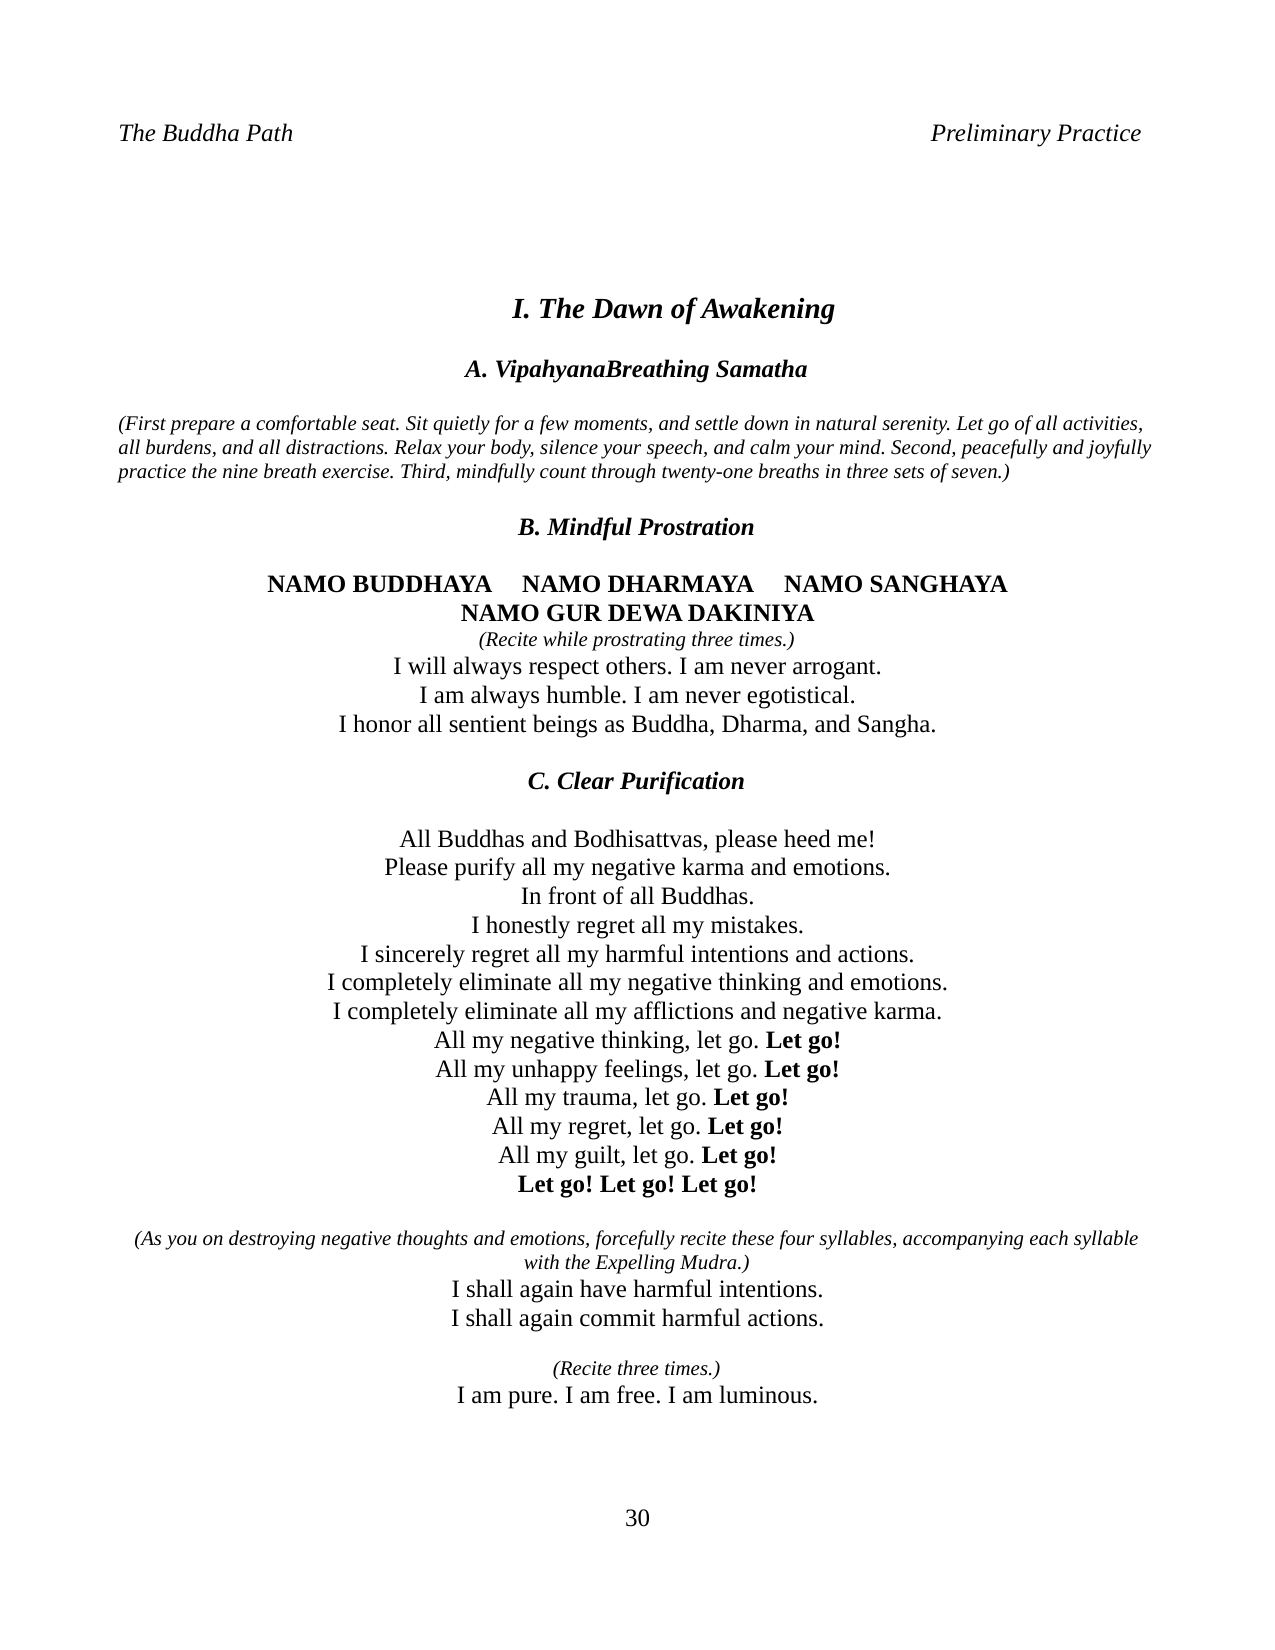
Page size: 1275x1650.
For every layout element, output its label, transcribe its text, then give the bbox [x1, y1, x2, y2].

text All my trauma, let go. Let go! [118, 1082, 1157, 1111]
text All my negative thinking, let go. Let go! [118, 1025, 1157, 1054]
text I honestly regret all my mistakes. [118, 910, 1157, 939]
text I sincerely regret all my harmful intentions and actions. [118, 939, 1157, 967]
text Please purify all my negative karma and emotions. [118, 852, 1157, 881]
text C. Clear Purification [118, 766, 1157, 795]
text (Recite three times.) [118, 1356, 1157, 1380]
text All Buddhas and Bodhisattvas, please heed me! [118, 824, 1157, 852]
text I completely eliminate all my afflictions and negative karma. [118, 996, 1157, 1025]
text NAMO GUR DEWA DAKINIYA [118, 598, 1157, 627]
text In front of all Buddhas. [118, 881, 1157, 910]
text All my guilt, let go. Let go! [118, 1140, 1157, 1169]
text NAMO BUDDHAYA NAMO DHARMAYA NAMO SANGHAYA [118, 569, 1157, 598]
text B. Mindful Prostration [118, 512, 1157, 541]
text (As you on destroying negative thoughts and emotions, forcefully recite these four syllables, accompanying each syllable with the Expelling Mudra.) [118, 1226, 1157, 1274]
text I shall again have harmful intentions. [118, 1274, 1157, 1303]
text I am always humble. I am never egotistical. [118, 680, 1157, 709]
text (First prepare a comfortable seat. Sit quietly for a few moments, and settle down in natural serenity. Let go of all activities, all burdens, and all distractions. Relax your body, silence your speech, and calm your mind. Second, peacefully and joyfully practice the nine breath exercise. Third, mindfully count through twenty-one breaths in three sets of seven.) [118, 411, 1157, 483]
text I completely eliminate all my negative thinking and emotions. [118, 967, 1157, 996]
text I shall again commit harmful actions. [118, 1303, 1157, 1332]
text Let go! Let go! Let go! [118, 1169, 1157, 1197]
list I. The Dawn of Awakening [156, 291, 1157, 325]
text All my unhappy feelings, let go. Let go! [118, 1054, 1157, 1082]
text A. VipahyanaBreathing Samatha [118, 354, 1157, 382]
text I will always respect others. I am never arrogant. [118, 651, 1157, 680]
text (Recite while prostrating three times.) [118, 627, 1157, 651]
text All my regret, let go. Let go! [118, 1111, 1157, 1140]
text I am pure. I am free. I am luminous. [118, 1380, 1157, 1409]
text I honor all sentient beings as Buddha, Dharma, and Sangha. [118, 709, 1157, 737]
